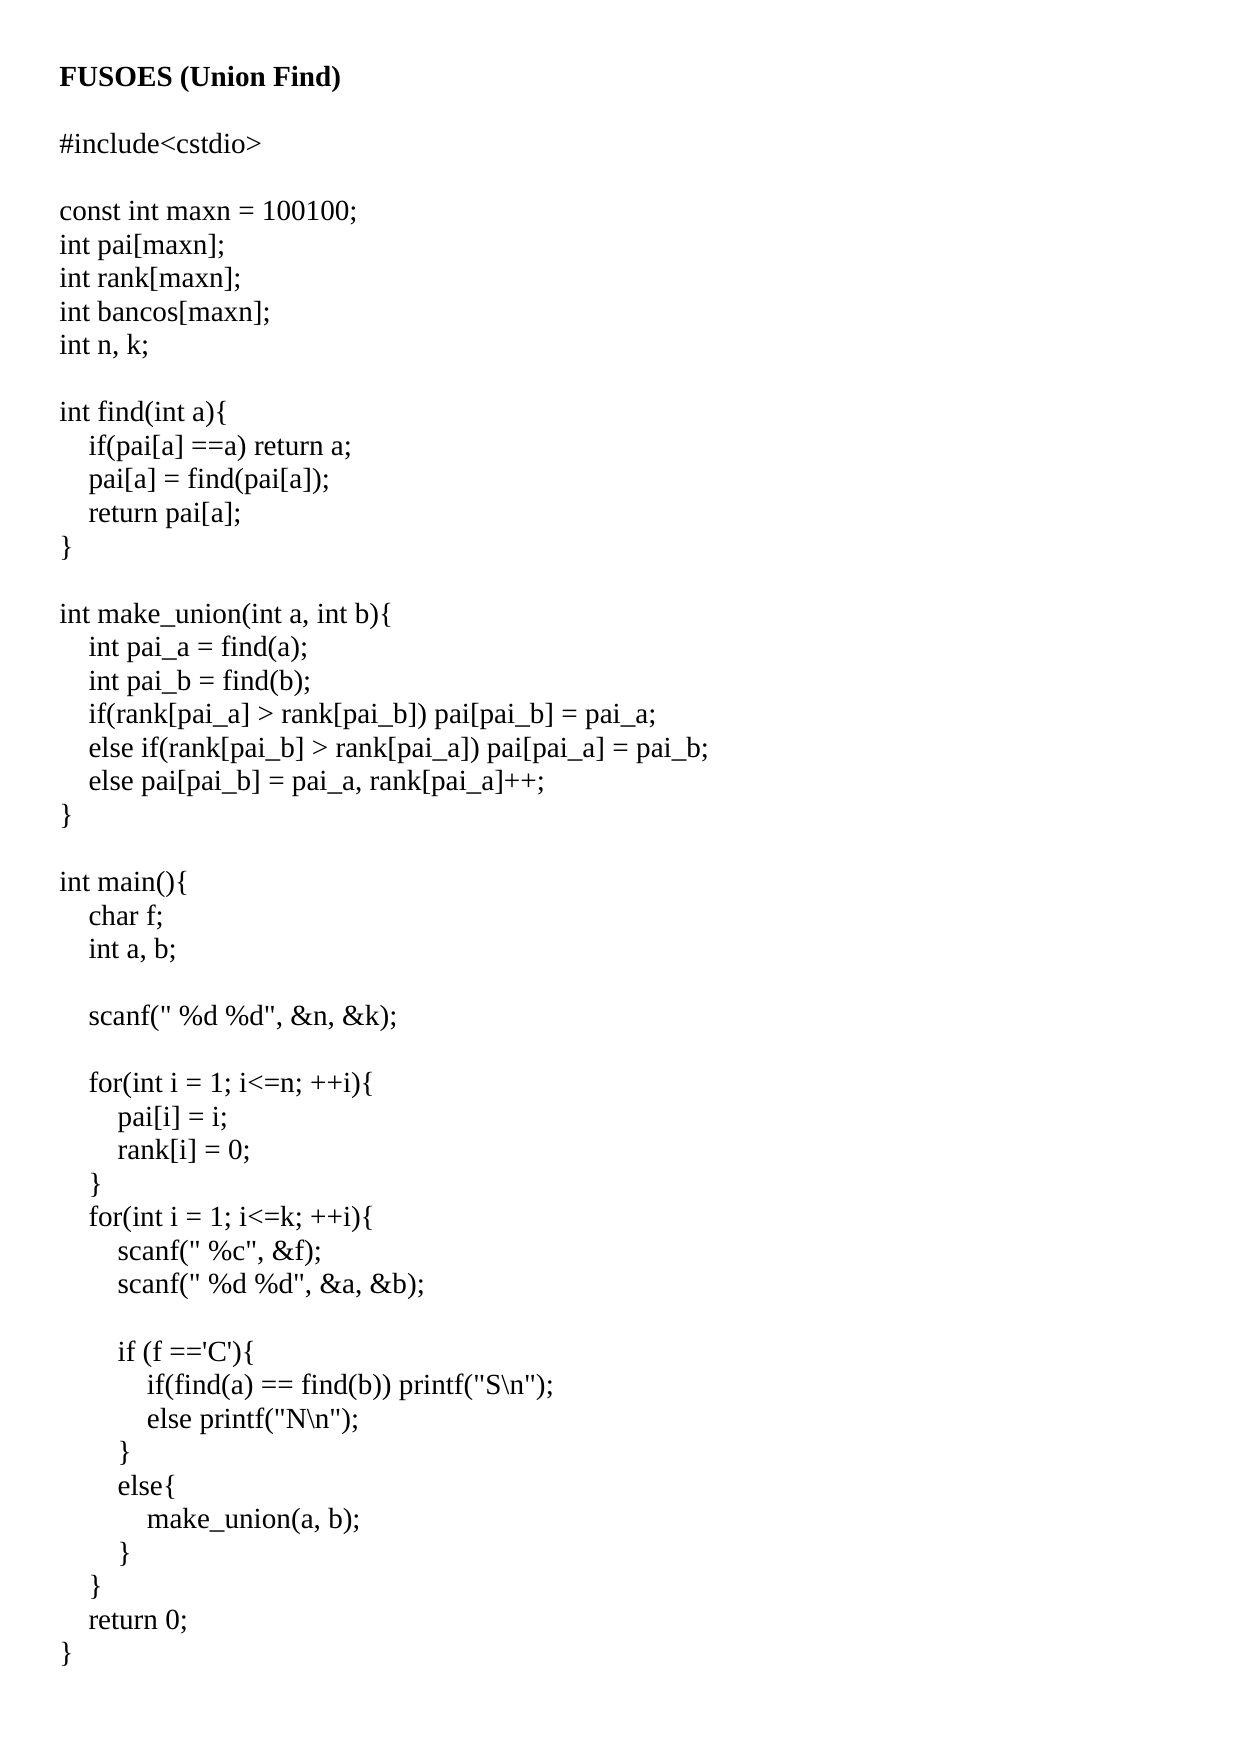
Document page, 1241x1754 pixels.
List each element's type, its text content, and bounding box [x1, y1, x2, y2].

text make_union(a, b); [59, 1501, 1181, 1535]
text int bancos[maxn]; [59, 294, 1181, 327]
text else pai[pai_b] = pai_a, rank[pai_a]++; [59, 763, 1181, 797]
text return 0; [59, 1602, 1181, 1636]
text } [59, 1535, 1181, 1568]
text if(find(a) == find(b)) printf("S\n"); [59, 1367, 1181, 1401]
text int pai_a = find(a); [59, 629, 1181, 663]
text int n, k; [59, 327, 1181, 361]
text if(pai[a] ==a) return a; [59, 428, 1181, 462]
text int pai_b = find(b); [59, 663, 1181, 696]
text #include<cstdio> [59, 126, 1181, 160]
text rank[i] = 0; [59, 1132, 1181, 1166]
text } [59, 1434, 1181, 1468]
text for(int i = 1; i<=k; ++i){ [59, 1199, 1181, 1233]
text const int maxn = 100100; [59, 193, 1181, 227]
text else if(rank[pai_b] > rank[pai_a]) pai[pai_a] = pai_b; [59, 730, 1181, 763]
text pai[a] = find(pai[a]); [59, 462, 1181, 495]
text scanf(" %d %d", &n, &k); [59, 998, 1181, 1032]
text for(int i = 1; i<=n; ++i){ [59, 1065, 1181, 1099]
text else printf("N\n"); [59, 1401, 1181, 1434]
text } [59, 1166, 1181, 1199]
text int make_union(int a, int b){ [59, 596, 1181, 629]
text int main(){ [59, 864, 1181, 898]
text else{ [59, 1468, 1181, 1501]
text FUSOES (Union Find) [59, 59, 1181, 93]
text int a, b; [59, 931, 1181, 965]
text } [59, 1568, 1181, 1602]
text char f; [59, 898, 1181, 931]
text scanf(" %d %d", &a, &b); [59, 1267, 1181, 1300]
text int find(int a){ [59, 394, 1181, 428]
text scanf(" %c", &f); [59, 1233, 1181, 1267]
text } [59, 529, 1181, 562]
text if (f =='C'){ [59, 1334, 1181, 1367]
text } [59, 797, 1181, 831]
text if(rank[pai_a] > rank[pai_b]) pai[pai_b] = pai_a; [59, 696, 1181, 730]
text } [59, 1636, 1181, 1669]
text int pai[maxn]; [59, 227, 1181, 260]
text return pai[a]; [59, 495, 1181, 529]
text pai[i] = i; [59, 1099, 1181, 1132]
text int rank[maxn]; [59, 260, 1181, 294]
